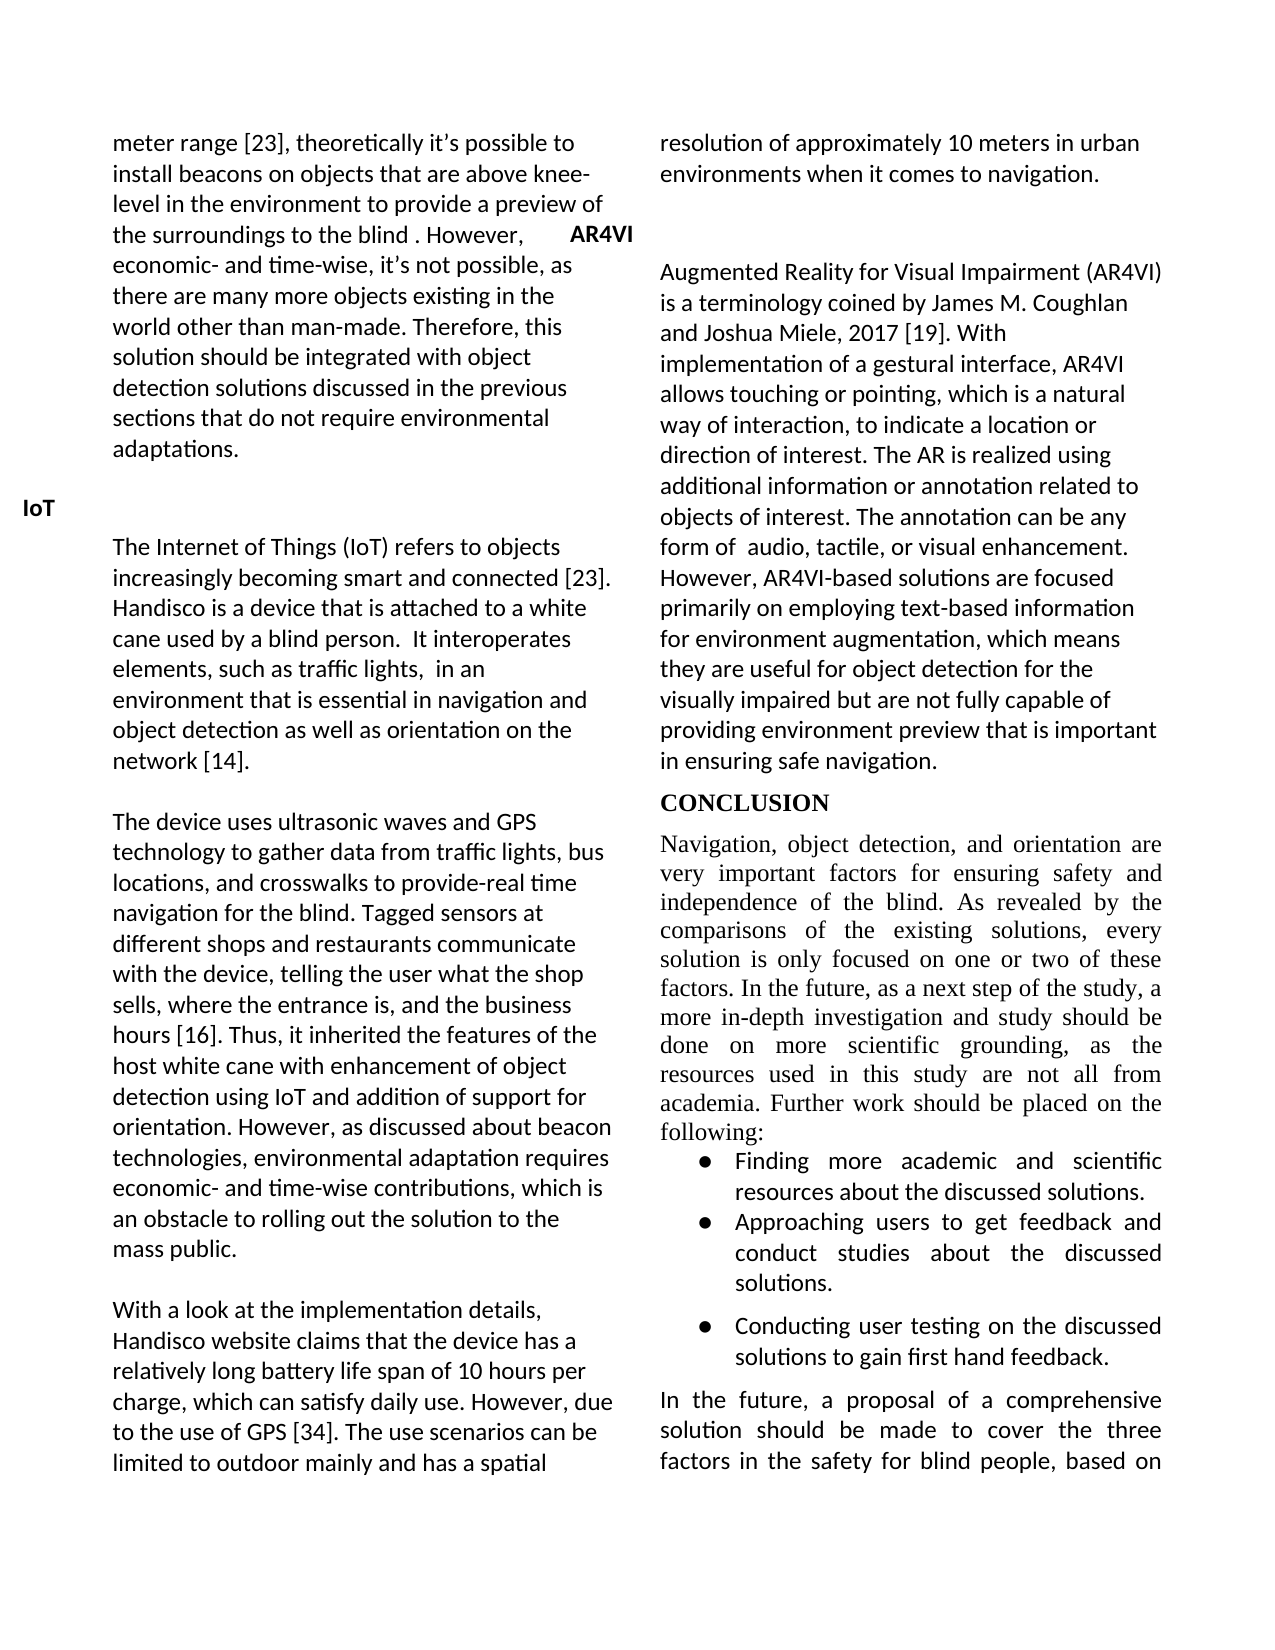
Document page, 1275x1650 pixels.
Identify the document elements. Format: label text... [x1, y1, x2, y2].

subtitle Navigation, object detection, and orientation are very important factors for ensuring safety and independence of the blind. As revealed by the comparisons of the existing solutions, every solution is only focused on one or two of these factors. In the future, as a next step of the study, a more in-depth investigation and study should be done on more scientific grounding, as the resources used in this study are not all from academia. Further work should be placed on the following: [660, 829, 1162, 1145]
text The device uses ultrasonic waves and GPS technology to gather data from traffic lights, bus locations, and crosswalks to provide-real time navigation for the blind. Tagged sensors at different shops and restaurants communicate with the device, telling the user what the shop sells, where the entrance is, and the business hours [16]. Thus, it inherited the features of the host white cane with enhancement of object detection using IoT and addition of support for orientation. However, as discussed about beacon technologies, environmental adaptation requires economic- and time-wise contributions, which is an obstacle to rolling out the solution to the mass public. [112, 806, 615, 1264]
text Augmented Reality for Visual Impairment (AR4VI) is a terminology coined by James M. Coughlan and Joshua Miele, 2017 [19]. With implementation of a gestural interface, AR4VI allows touching or pointing, which is a natural way of interaction, to indicate a location or direction of interest. The AR is realized using additional information or annotation related to objects of interest. The annotation can be any form of audio, tactile, or visual enhancement. However, AR4VI-based solutions are focused primarily on employing text-based information for environment augmentation, which means they are useful for object detection for the visually impaired but are not fully capable of providing environment preview that is important in ensuring safe navigation. [660, 257, 1162, 775]
subtitle IoT [22, 492, 615, 523]
text With a look at the implementation details, Handisco website claims that the device has a relatively long battery life span of 10 hours per charge, which can satisfy daily use. However, due to the use of GPS [34]. The use scenarios can be limited to outdoor mainly and has a spatial [112, 1294, 615, 1477]
text Furthermore, as this solution is merely focused on navigation and orientation but object detection, users with visual impairments will encounter difficulties as when merely using the white cane in detecting objects that are above knee level. If the users do not use white long canes but other types of white canes, the detection ability will decrease due to its detection radius as discussed previously. Since generally beacon signal strength can reach a 50-meter range [23], theoretically it’s possible to install beacons on objects that are above knee-level in the environment to provide a preview of the surroundings to the blind . However, economic- and time-wise, it’s not possible, as there are many more objects existing in the world other than man-made. Therefore, this solution should be integrated with object detection solutions discussed in the previous sections that do not require environmental adaptations. [112, 127, 615, 463]
subtitle AR4VI [637, 218, 1162, 248]
text resolution of approximately 10 meters in urban environments when it comes to navigation. [660, 127, 1162, 188]
text The Internet of Things (IoT) refers to objects increasingly becoming smart and connected [23]. Handisco is a device that is attached to a white cane used by a blind person. It interoperates elements, such as traffic lights, in an environment that is essential in navigation and object detection as well as orientation on the network [14]. [112, 531, 615, 775]
list Finding more academic and scientific resources about the discussed solutions. [697, 1145, 1162, 1206]
subtitle CONCLUSION [660, 788, 1162, 817]
text In the future, a proposal of a comprehensive solution should be made to cover the three factors in the safety for blind people, based on [660, 1384, 1162, 1476]
list Approaching users to get feedback and conduct studies about the discussed solutions. [697, 1206, 1162, 1298]
list Conducting user testing on the discussed solutions to gain first hand feedback. [697, 1311, 1162, 1372]
